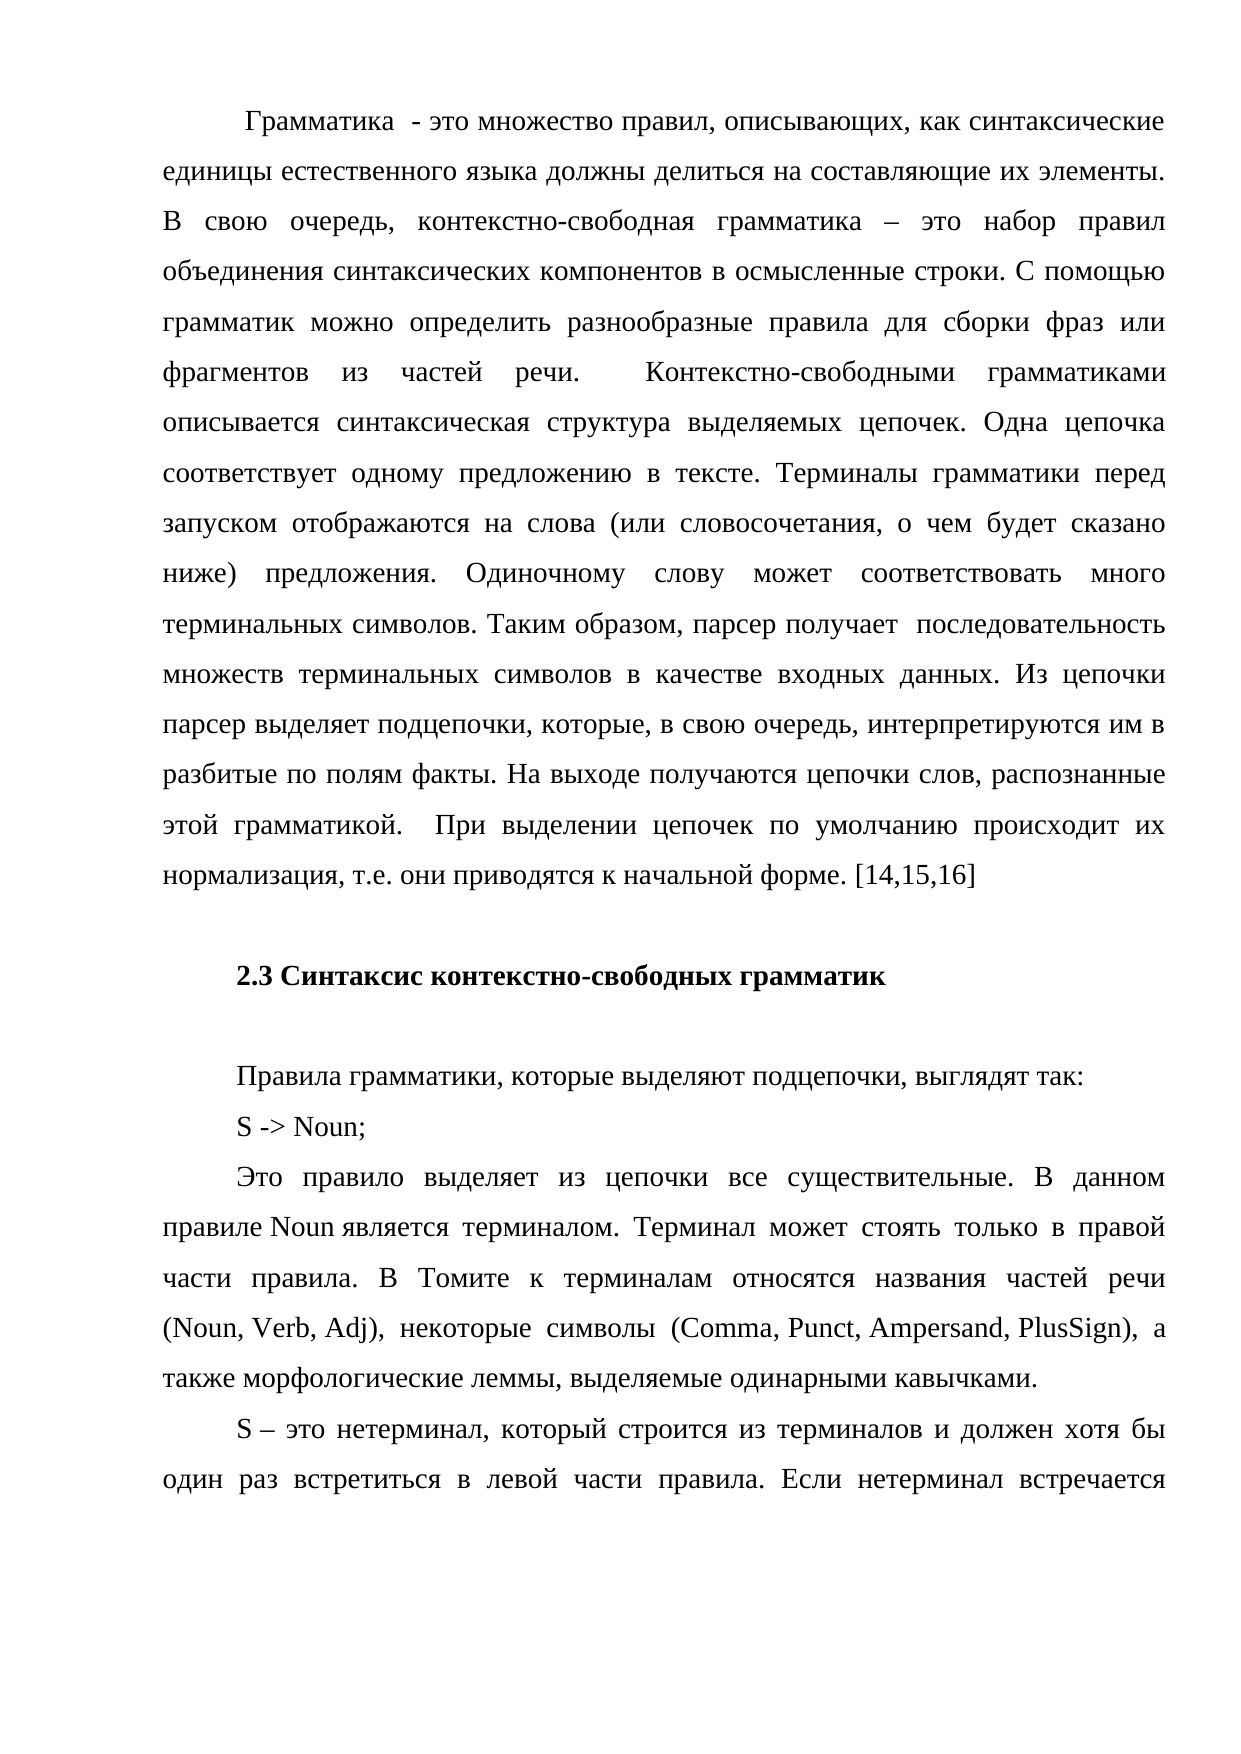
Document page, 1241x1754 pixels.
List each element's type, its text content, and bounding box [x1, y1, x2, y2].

subtitle Грамматика - это множество правил, описывающих, как синтаксические единицы естественного языка должны делиться на составляющие их элементы. В свою очередь, контекстно-свободная грамматика – это набор правил объединения синтаксических компонентов в осмысленные строки. С помощью грамматик можно определить разнообразные правила для сборки фраз или фрагментов из частей речи. Контекстно-свободными грамматиками описывается синтаксическая структура выделяемых цепочек. Одна цепочка соответствует одному предложению в тексте. Терминалы грамматики перед запуском отображаются на слова (или словосочетания, о чем будет сказано ниже) предложения. Одиночному слову может соответствовать много терминальных символов. Таким образом, парсер получает последовательность множеств терминальных символов в качестве входных данных. Из цепочки парсер выделяет подцепочки, которые, в свою очередь, интерпретируются им в разбитые по полям факты. На выходе получаются цепочки слов, распознанные этой грамматикой. При выделении цепочек по умолчанию происходит их нормализация, т.е. они приводятся к начальной форме. [14,15,16] [162, 103, 1166, 891]
subtitle 2.3 Синтаксис контекстно-свободных грамматик [162, 958, 1166, 991]
text Правила грамматики, которые выделяют подцепочки, выглядят так: [162, 1058, 1166, 1092]
text S – это нетерминал, который строится из терминалов и должен хотя бы один раз встретиться в левой части правила. Если нетерминал встречается [162, 1411, 1166, 1494]
text S -> Noun; [162, 1109, 1166, 1142]
text Это правило выделяет из цепочки все существительные. В данном правиле Noun является терминалом. Терминал может стоять только в правой части правила. В Томите к терминалам относятся названия частей речи (Noun, Verb, Adj), некоторые символы (Comma, Punct, Ampersand, PlusSign), а также морфологические леммы, выделяемые одинарными кавычками. [162, 1159, 1166, 1394]
